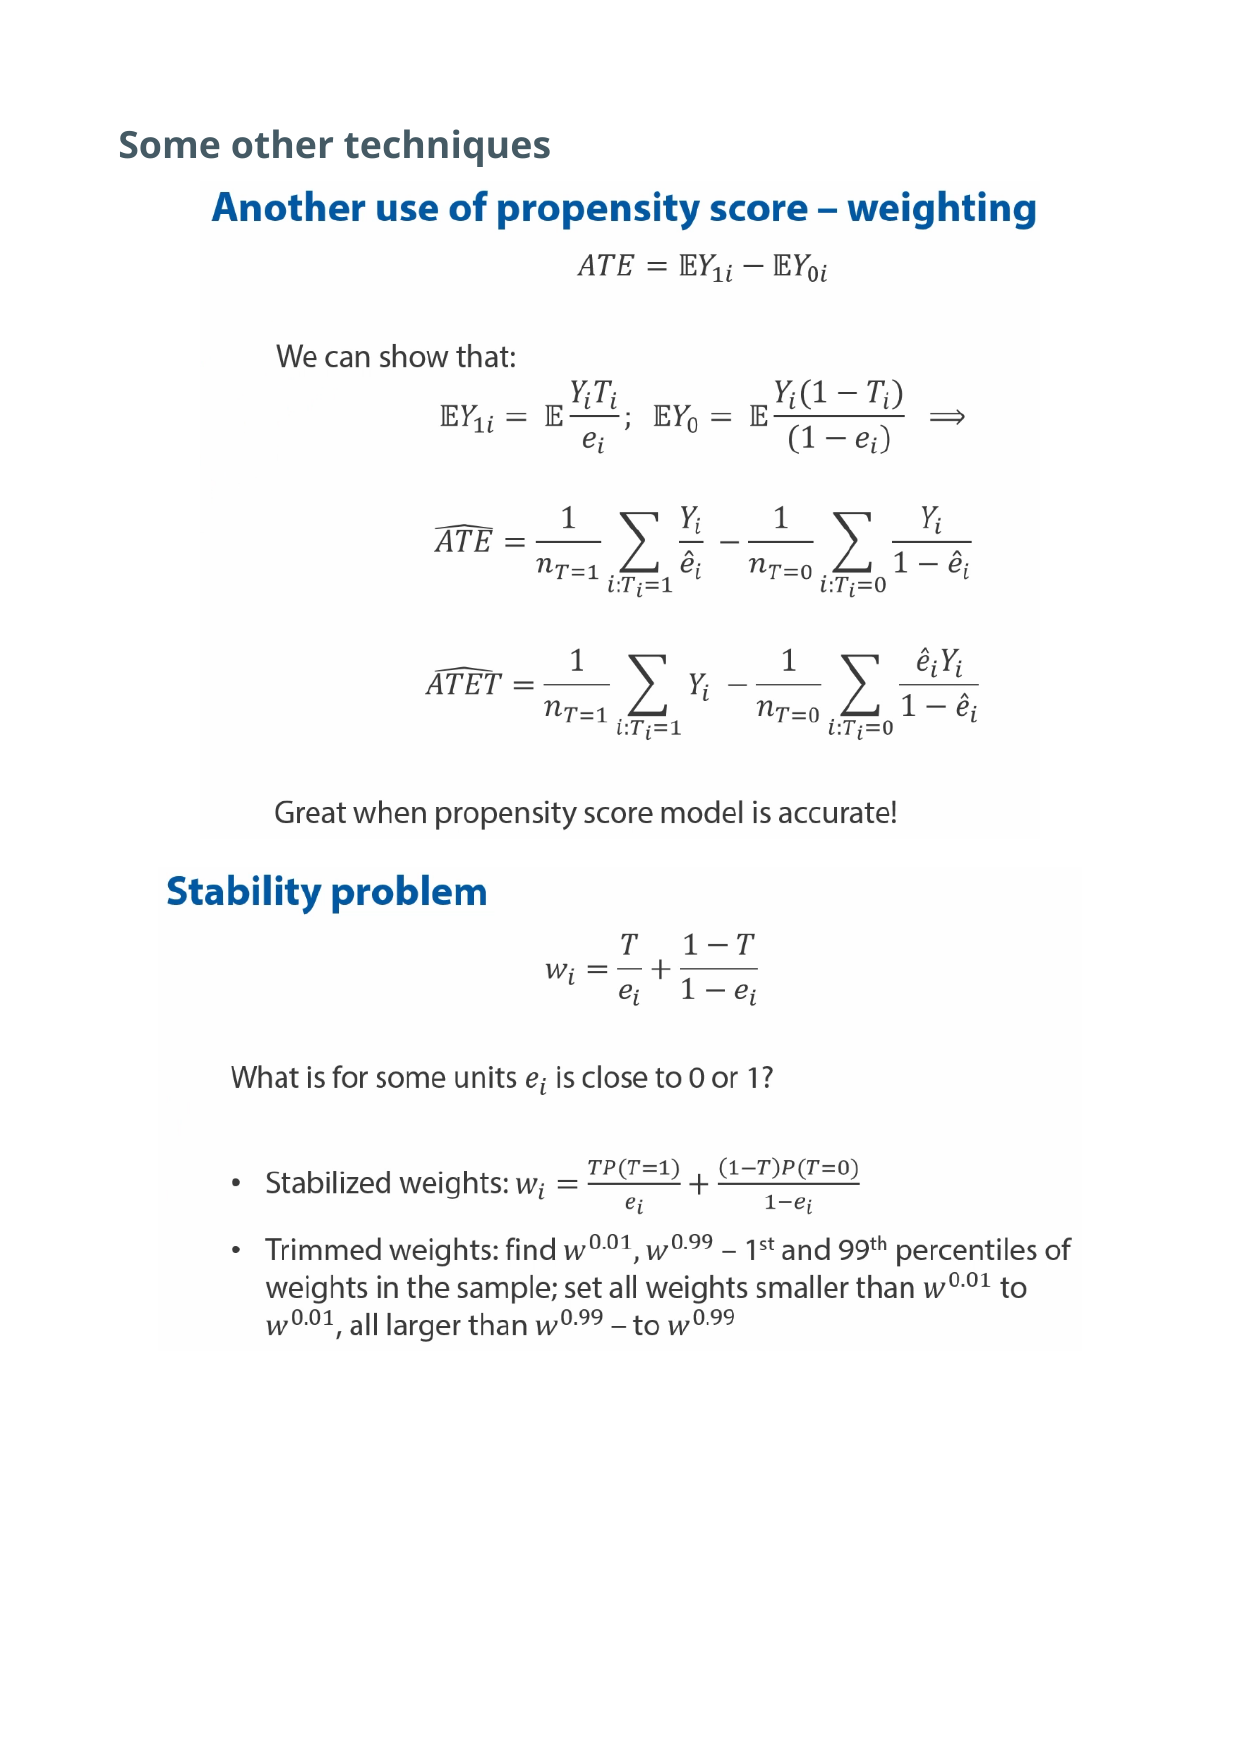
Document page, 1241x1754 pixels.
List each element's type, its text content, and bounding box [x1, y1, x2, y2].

subtitle Some other techniques [118, 118, 1122, 169]
picture [199, 181, 1041, 839]
picture [157, 867, 1083, 1351]
